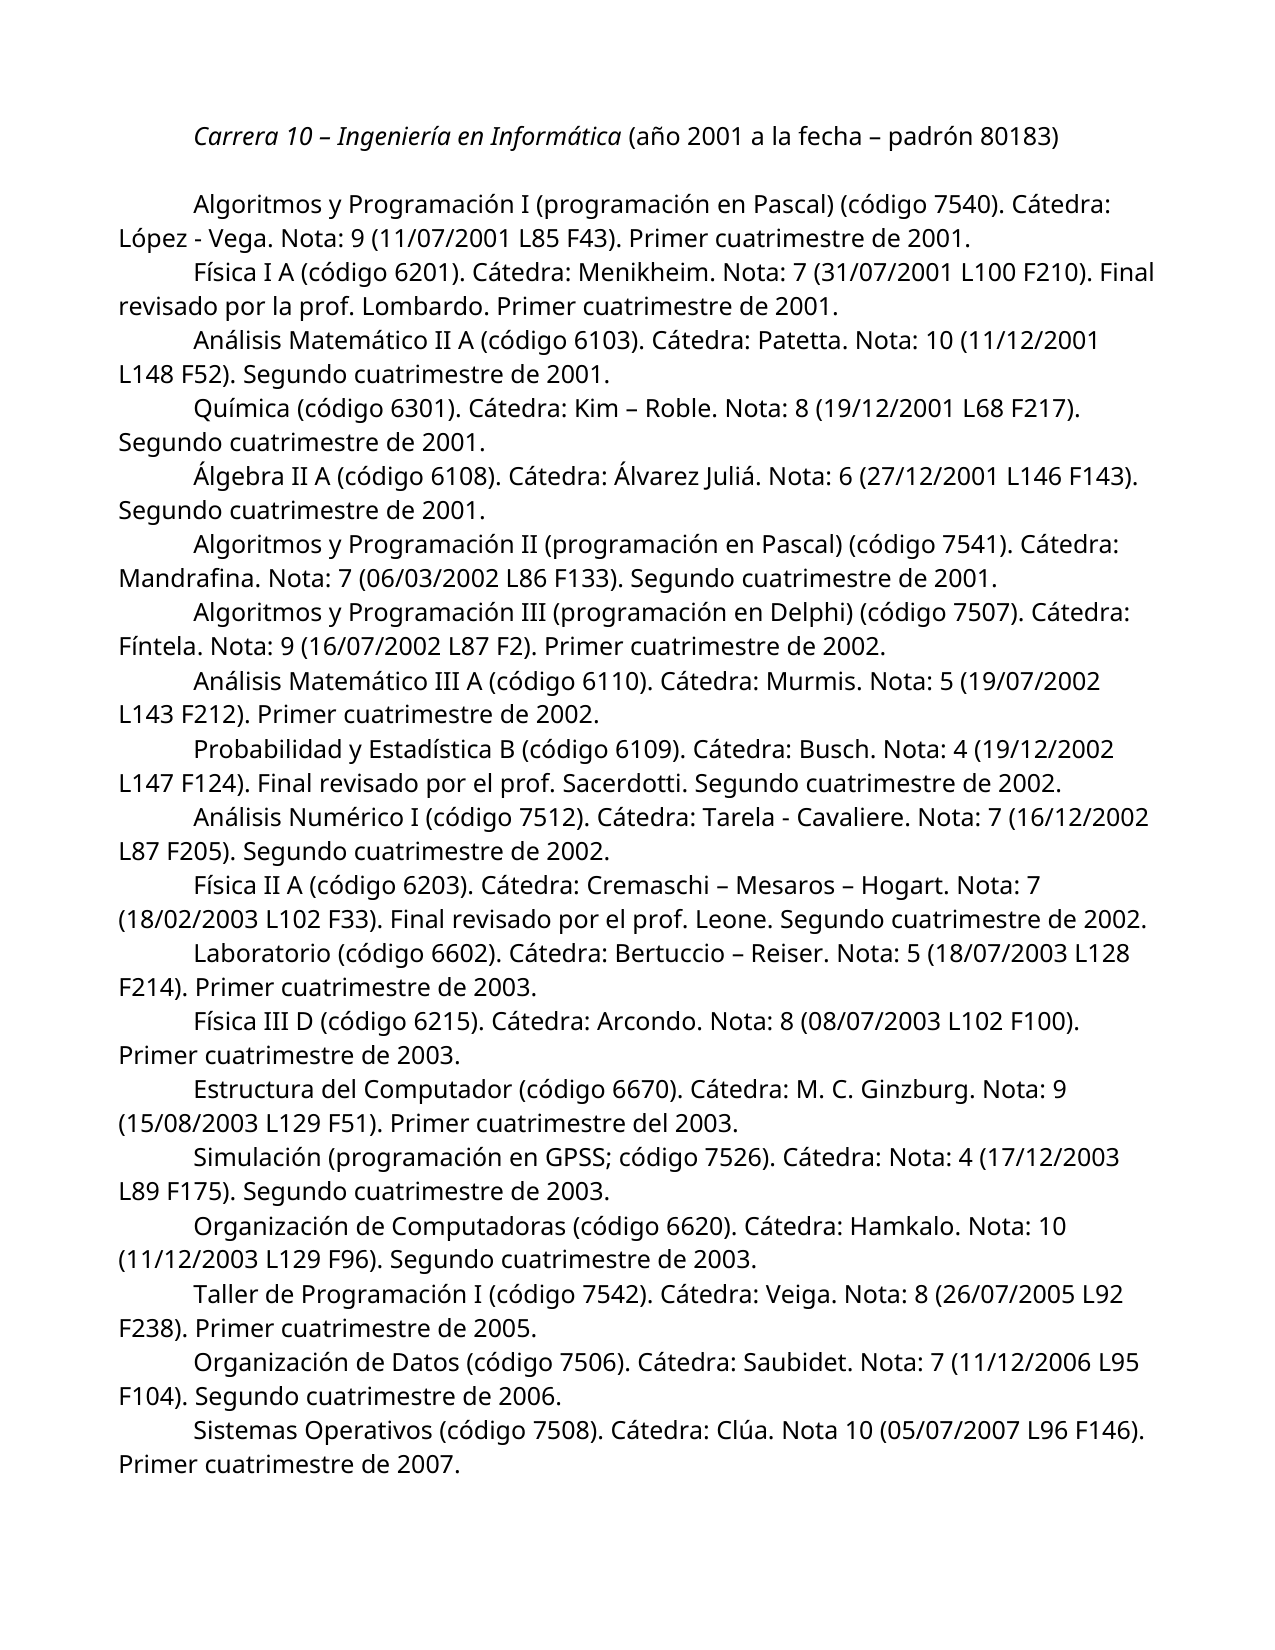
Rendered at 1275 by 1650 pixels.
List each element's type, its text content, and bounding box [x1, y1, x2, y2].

text Algoritmos y Programación III (programación en Delphi) (código 7507). Cátedra: Fíntela. Nota: 9 (16/07/2002 L87 F2). Primer cuatrimestre de 2002. [118, 595, 1157, 663]
text Álgebra II A (código 6108). Cátedra: Álvarez Juliá. Nota: 6 (27/12/2001 L146 F143). Segundo cuatrimestre de 2001. [118, 459, 1157, 527]
text Análisis Matemático II A (código 6103). Cátedra: Patetta. Nota: 10 (11/12/2001 L148 F52). Segundo cuatrimestre de 2001. [118, 322, 1157, 391]
text Organización de Computadoras (código 6620). Cátedra: Hamkalo. Nota: 10 (11/12/2003 L129 F96). Segundo cuatrimestre de 2003. [118, 1208, 1157, 1276]
text Carrera 10 – Ingeniería en Informática (año 2001 a la fecha – padrón 80183) [118, 118, 1157, 152]
text Laboratorio (código 6602). Cátedra: Bertuccio – Reiser. Nota: 5 (18/07/2003 L128 F214). Primer cuatrimestre de 2003. [118, 936, 1157, 1004]
text Estructura del Computador (código 6670). Cátedra: M. C. Ginzburg. Nota: 9 (15/08/2003 L129 F51). Primer cuatrimestre del 2003. [118, 1072, 1157, 1140]
text Química (código 6301). Cátedra: Kim – Roble. Nota: 8 (19/12/2001 L68 F217). Segundo cuatrimestre de 2001. [118, 391, 1157, 459]
text Simulación (programación en GPSS; código 7526). Cátedra: Nota: 4 (17/12/2003 L89 F175). Segundo cuatrimestre de 2003. [118, 1140, 1157, 1208]
text Probabilidad y Estadística B (código 6109). Cátedra: Busch. Nota: 4 (19/12/2002 L147 F124). Final revisado por el prof. Sacerdotti. Segundo cuatrimestre de 2002. [118, 731, 1157, 799]
text Organización de Datos (código 7506). Cátedra: Saubidet. Nota: 7 (11/12/2006 L95 F104). Segundo cuatrimestre de 2006. [118, 1344, 1157, 1412]
text Física II A (código 6203). Cátedra: Cremaschi – Mesaros – Hogart. Nota: 7 (18/02/2003 L102 F33). Final revisado por el prof. Leone. Segundo cuatrimestre de 2002. [118, 867, 1157, 936]
text Algoritmos y Programación I (programación en Pascal) (código 7540). Cátedra: López - Vega. Nota: 9 (11/07/2001 L85 F43). Primer cuatrimestre de 2001. [118, 186, 1157, 254]
text Análisis Numérico I (código 7512). Cátedra: Tarela - Cavaliere. Nota: 7 (16/12/2002 L87 F205). Segundo cuatrimestre de 2002. [118, 799, 1157, 867]
text Sistemas Operativos (código 7508). Cátedra: Clúa. Nota 10 (05/07/2007 L96 F146). Primer cuatrimestre de 2007. [118, 1412, 1157, 1481]
text Taller de Programación I (código 7542). Cátedra: Veiga. Nota: 8 (26/07/2005 L92 F238). Primer cuatrimestre de 2005. [118, 1276, 1157, 1344]
text Algoritmos y Programación II (programación en Pascal) (código 7541). Cátedra: Mandrafina. Nota: 7 (06/03/2002 L86 F133). Segundo cuatrimestre de 2001. [118, 527, 1157, 595]
text Física I A (código 6201). Cátedra: Menikheim. Nota: 7 (31/07/2001 L100 F210). Final revisado por la prof. Lombardo. Primer cuatrimestre de 2001. [118, 254, 1157, 322]
text Análisis Matemático III A (código 6110). Cátedra: Murmis. Nota: 5 (19/07/2002 L143 F212). Primer cuatrimestre de 2002. [118, 663, 1157, 731]
text Física III D (código 6215). Cátedra: Arcondo. Nota: 8 (08/07/2003 L102 F100). Primer cuatrimestre de 2003. [118, 1004, 1157, 1072]
